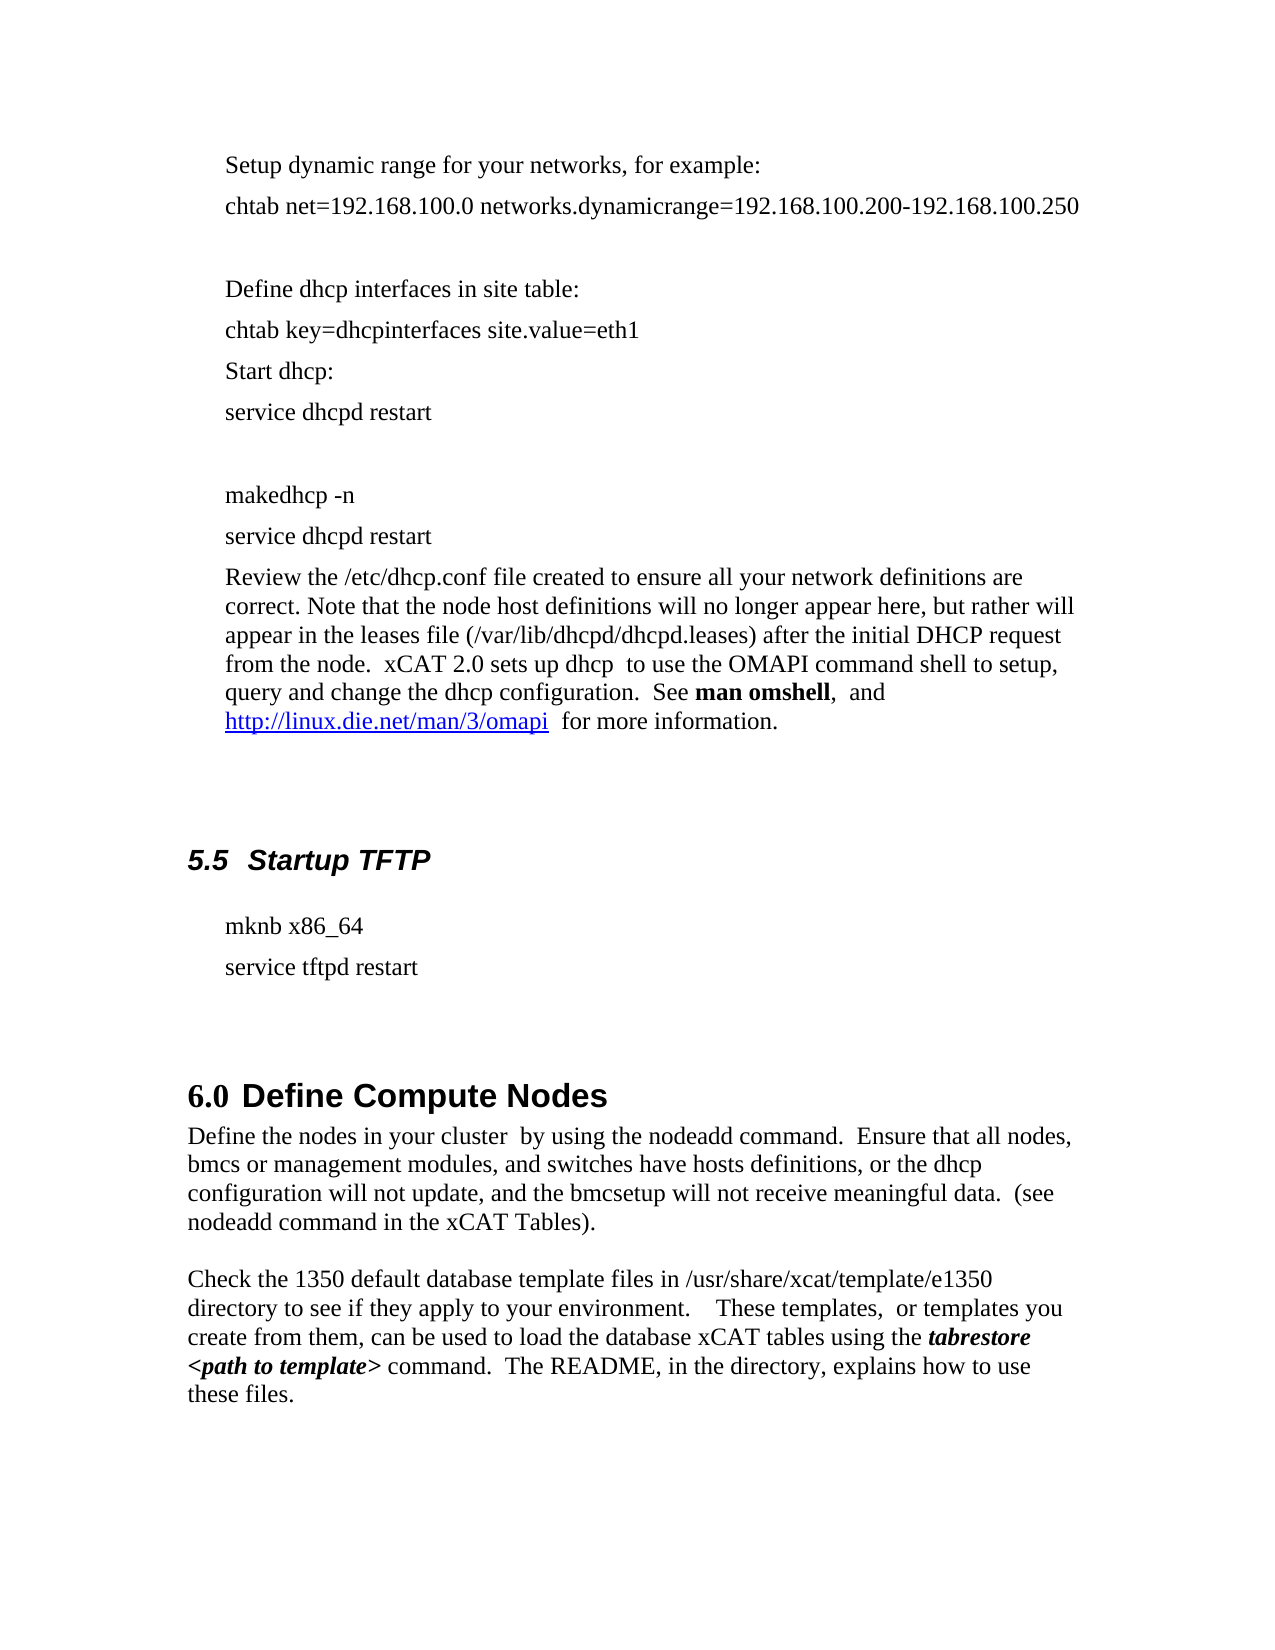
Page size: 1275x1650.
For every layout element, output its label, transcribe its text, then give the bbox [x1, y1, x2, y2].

subtitle Define Compute Nodes [187, 1076, 1087, 1114]
text chtab key=dhcpinterfaces site.value=eth1 [225, 315, 1087, 344]
subtitle Startup TFTP [187, 842, 1087, 876]
text mknb x86_64 [225, 911, 1087, 940]
text Define dhcp interfaces in site table: [225, 274, 1087, 302]
text makedhcp -n [225, 480, 1087, 509]
text service dhcpd restart [225, 397, 1087, 426]
text Setup dynamic range for your networks, for example: [225, 150, 1087, 179]
text Check the 1350 default database template files in /usr/share/xcat/template/e1350 directory to see if they apply to your environment. These templates, or templates you create from them, can be used to load the database xCAT tables using the tabrestore <path to template> command. The README, in the directory, explains how to use these files. [187, 1264, 1087, 1408]
text Review the /etc/dhcp.conf file created to ensure all your network definitions are correct. Note that the node host definitions will no longer appear here, but rather will appear in the leases file (/var/lib/dhcpd/dhcpd.leases) after the initial DHCP request from the node. xCAT 2.0 sets up dhcp to use the OMAPI command shell to setup, query and change the dhcp configuration. See man omshell, and http://linux.die.net/man/3/omapi for more information. [225, 562, 1087, 735]
text service tftpd restart [225, 952, 1087, 981]
text chtab net=192.168.100.0 networks.dynamicrange=192.168.100.200-192.168.100.250 [225, 191, 1087, 220]
text service dhcpd restart [225, 521, 1087, 550]
text Start dhcp: [225, 356, 1087, 385]
text Define the nodes in your cluster by using the nodeadd command. Ensure that all nodes, bmcs or management modules, and switches have hosts definitions, or the dhcp configuration will not update, and the bmcsetup will not receive meaningful data. (see nodeadd command in the xCAT Tables). [187, 1121, 1087, 1236]
